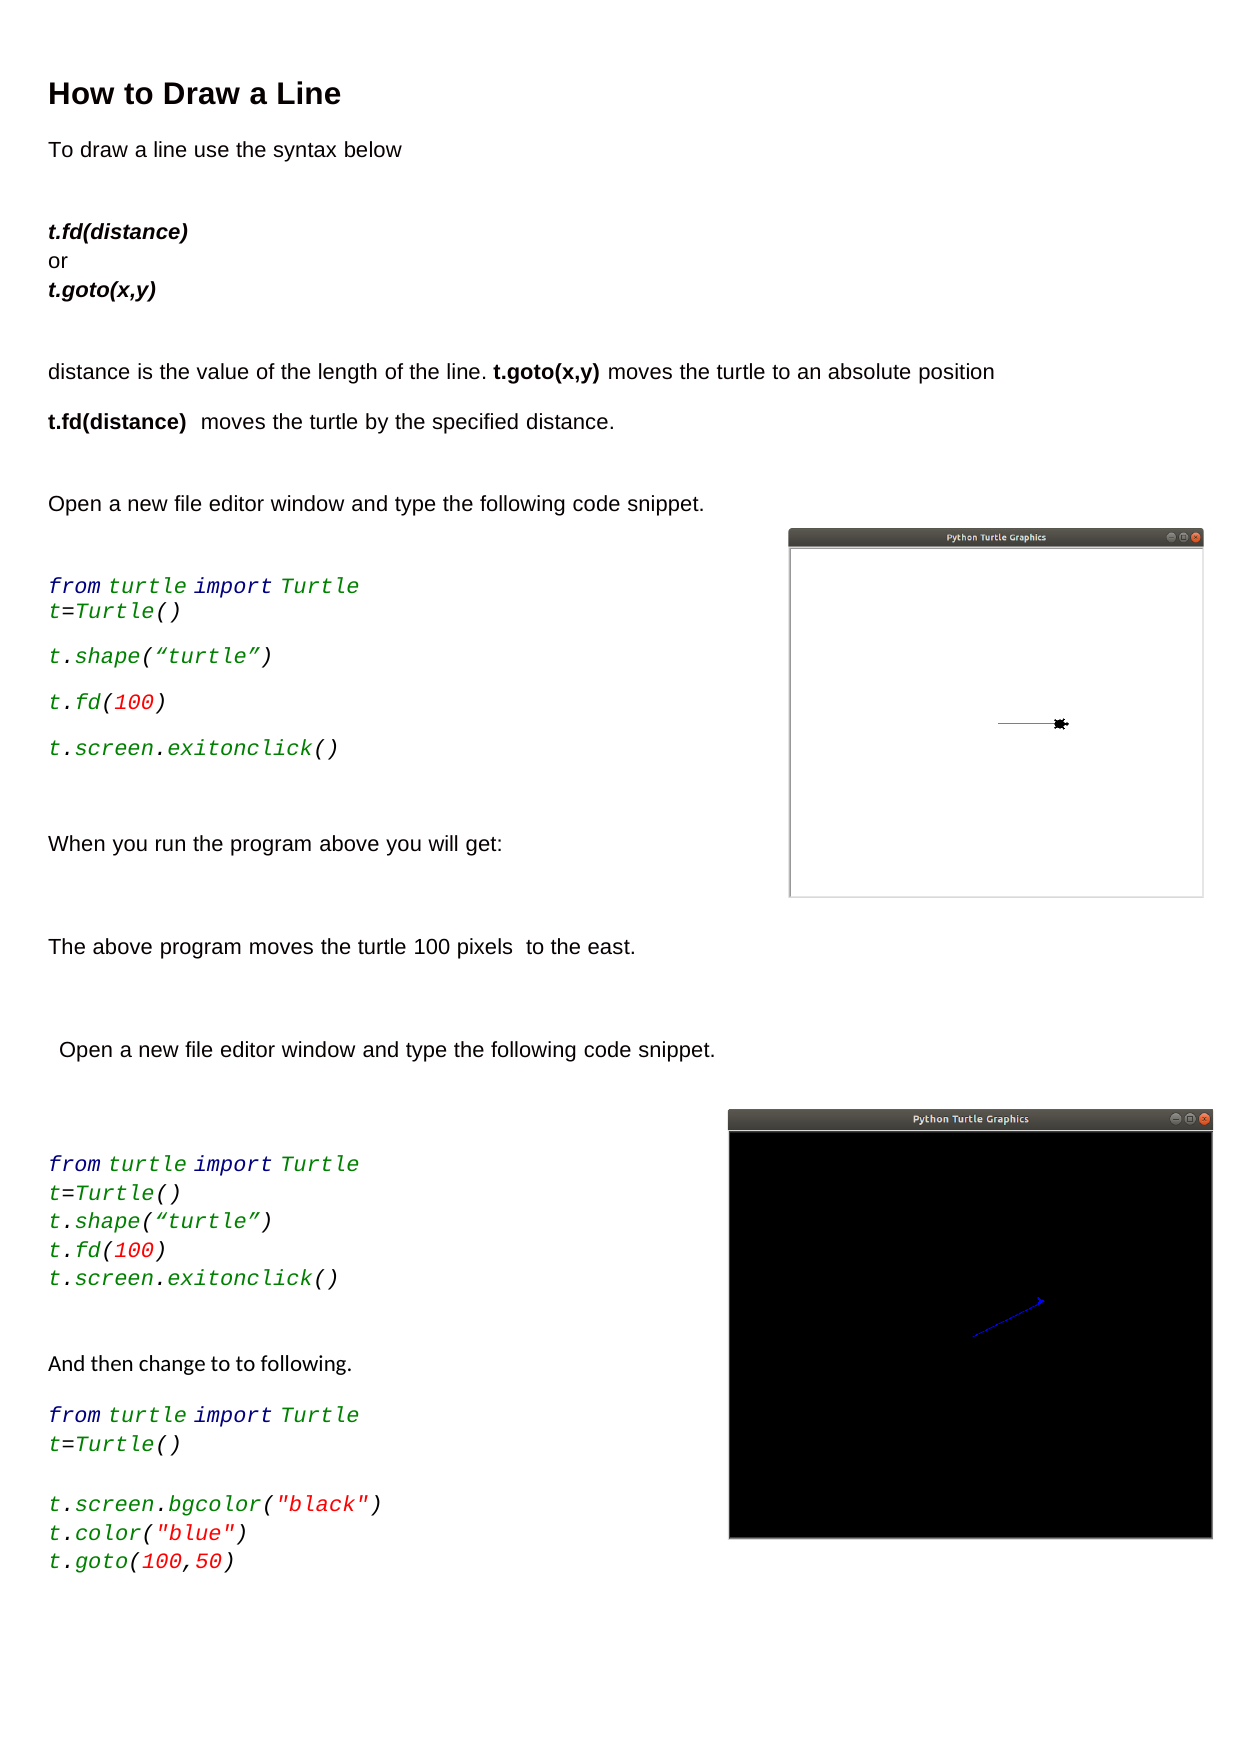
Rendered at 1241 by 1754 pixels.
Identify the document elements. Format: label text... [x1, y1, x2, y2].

text t.shape(“turtle”) [48, 1211, 727, 1235]
text t.fd(100) [48, 691, 788, 716]
text To draw a line use the syntax below [48, 137, 1194, 162]
picture [727, 1109, 1214, 1540]
text t.goto(x,y) [48, 277, 1194, 302]
text t.screen.bgcolor("black") [48, 1494, 727, 1518]
text from turtle import Turtle [48, 573, 788, 600]
text How to Draw a Line [48, 75, 1192, 111]
text distance is the value of the length of the line. t.goto(x,y) moves the turtle to an absolute position [48, 359, 1192, 384]
text When you run the program above you will get: [48, 831, 788, 856]
text t=Turtle() [48, 600, 788, 624]
text t.fd(distance) [48, 219, 1194, 244]
text t.fd(100) [48, 1239, 727, 1264]
text t.screen.exitonclick() [48, 1267, 727, 1292]
text or [48, 248, 1194, 273]
text Open a new file editor window and type the following code snippet. [59, 1037, 1194, 1062]
text t=Turtle() [48, 1433, 727, 1458]
text Open a new file editor window and type the following code snippet. [48, 491, 1194, 516]
text And then change to to following. [48, 1349, 727, 1377]
picture [788, 528, 1204, 898]
text The above program moves the turtle 100 pixels to the east. [48, 934, 1192, 959]
text t=Turtle() [48, 1182, 727, 1207]
text t.shape(“turtle”) [48, 645, 788, 670]
text t.fd(distance) moves the turtle by the specified distance. [48, 409, 1194, 434]
text from turtle import Turtle [48, 1402, 727, 1429]
text t.goto(100,50) [48, 1551, 1192, 1575]
text t.color("blue") [48, 1522, 1192, 1547]
text t.screen.exitonclick() [48, 737, 788, 761]
text from turtle import Turtle [48, 1151, 727, 1178]
